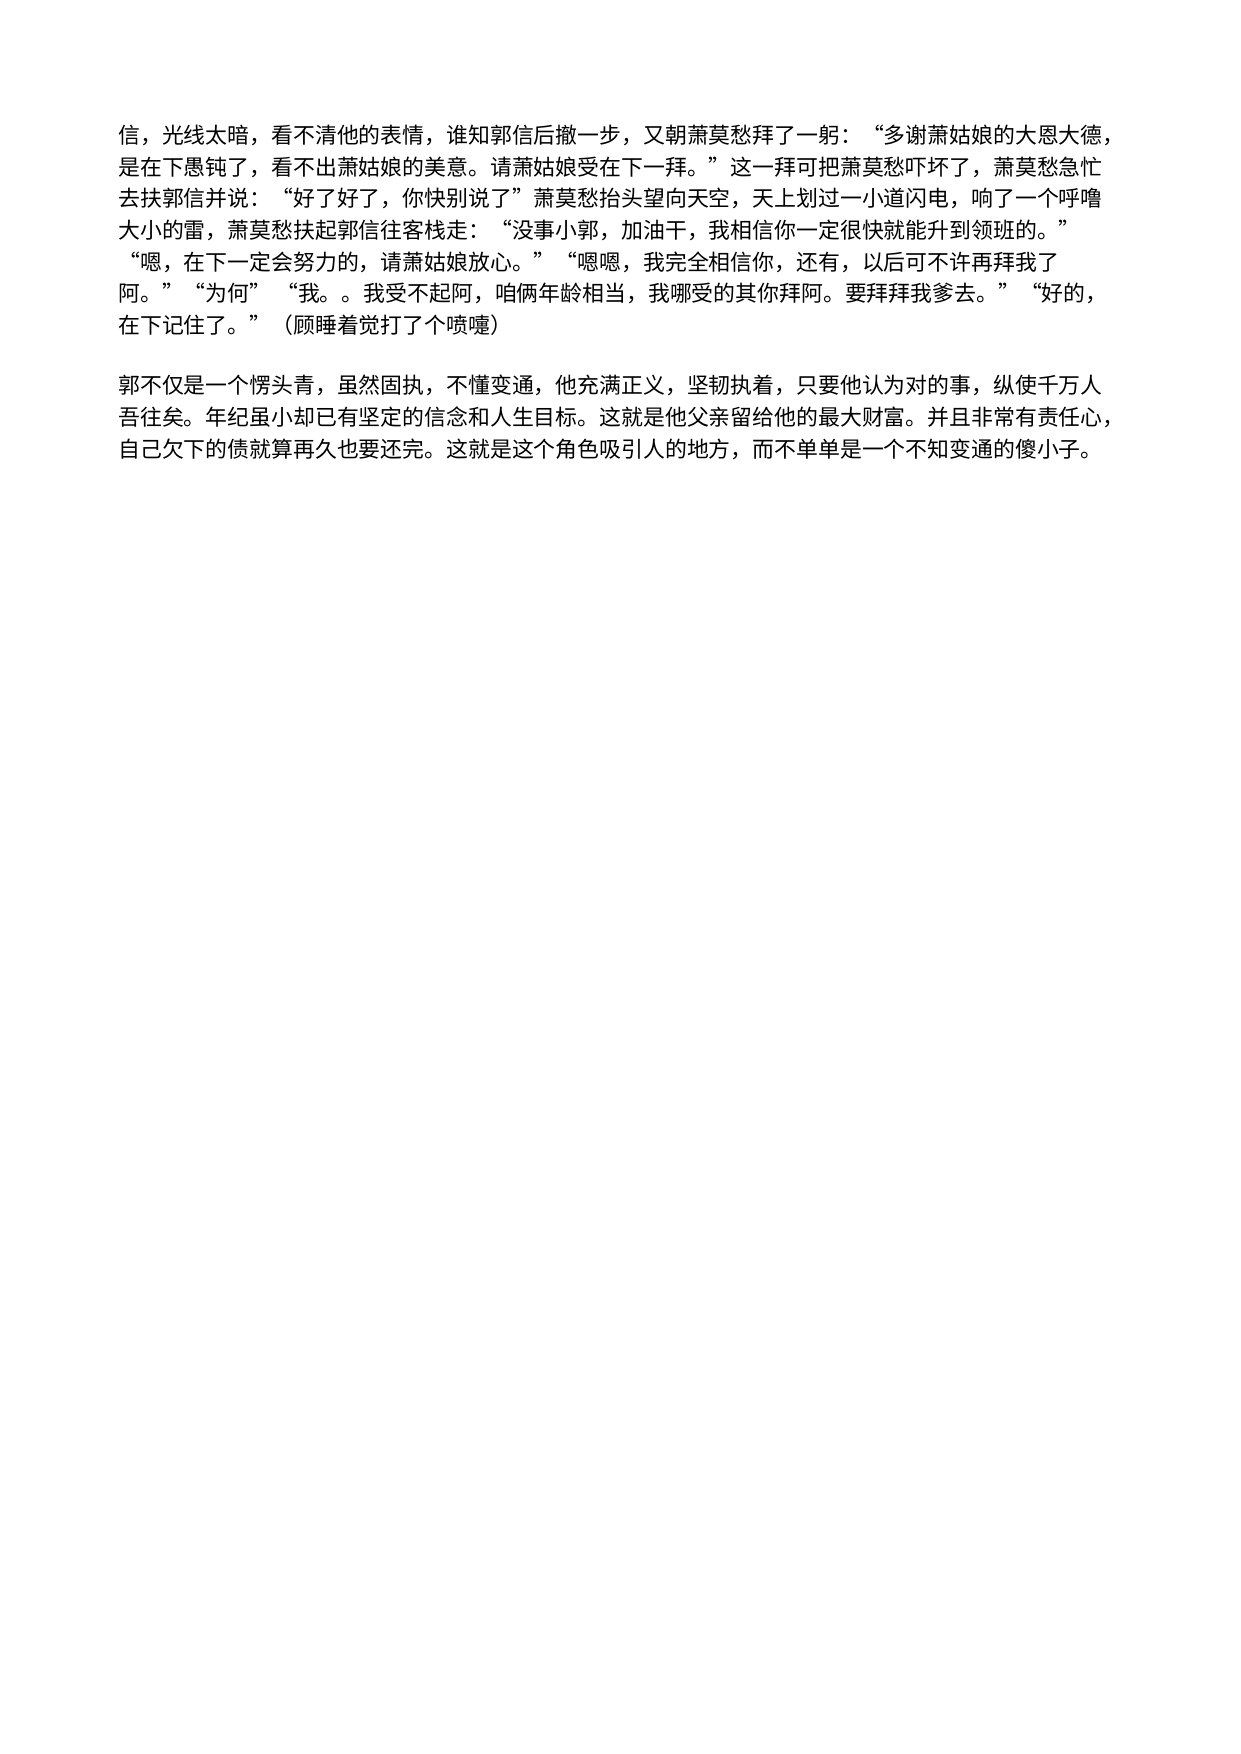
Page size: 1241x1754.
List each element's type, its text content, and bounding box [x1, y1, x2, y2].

text 郭不仅是一个愣头青，虽然固执，不懂变通，他充满正义，坚韧执着，只要他认为对的事，纵使千万人吾往矣。年纪虽小却已有坚定的信念和人生目标。这就是他父亲留给他的最大财富。并且非常有责任心，自己欠下的债就算再久也要还完。这就是这个角色吸引人的地方，而不单单是一个不知变通的傻小子。 [118, 368, 1122, 463]
text 信，光线太暗，看不清他的表情，谁知郭信后撤一步，又朝萧莫愁拜了一躬：“多谢萧姑娘的大恩大德，是在下愚钝了，看不出萧姑娘的美意。请萧姑娘受在下一拜。”这一拜可把萧莫愁吓坏了，萧莫愁急忙去扶郭信并说：“好了好了，你快别说了”萧莫愁抬头望向天空，天上划过一小道闪电，响了一个呼噜大小的雷，萧莫愁扶起郭信往客栈走：“没事小郭，加油干，我相信你一定很快就能升到领班的。”“嗯，在下一定会努力的，请萧姑娘放心。”“嗯嗯，我完全相信你，还有，以后可不许再拜我了阿。”“为何” “我。。我受不起阿，咱俩年龄相当，我哪受的其你拜阿。要拜拜我爹去。”“好的，在下记住了。”（顾睡着觉打了个喷嚏） [118, 118, 1122, 340]
